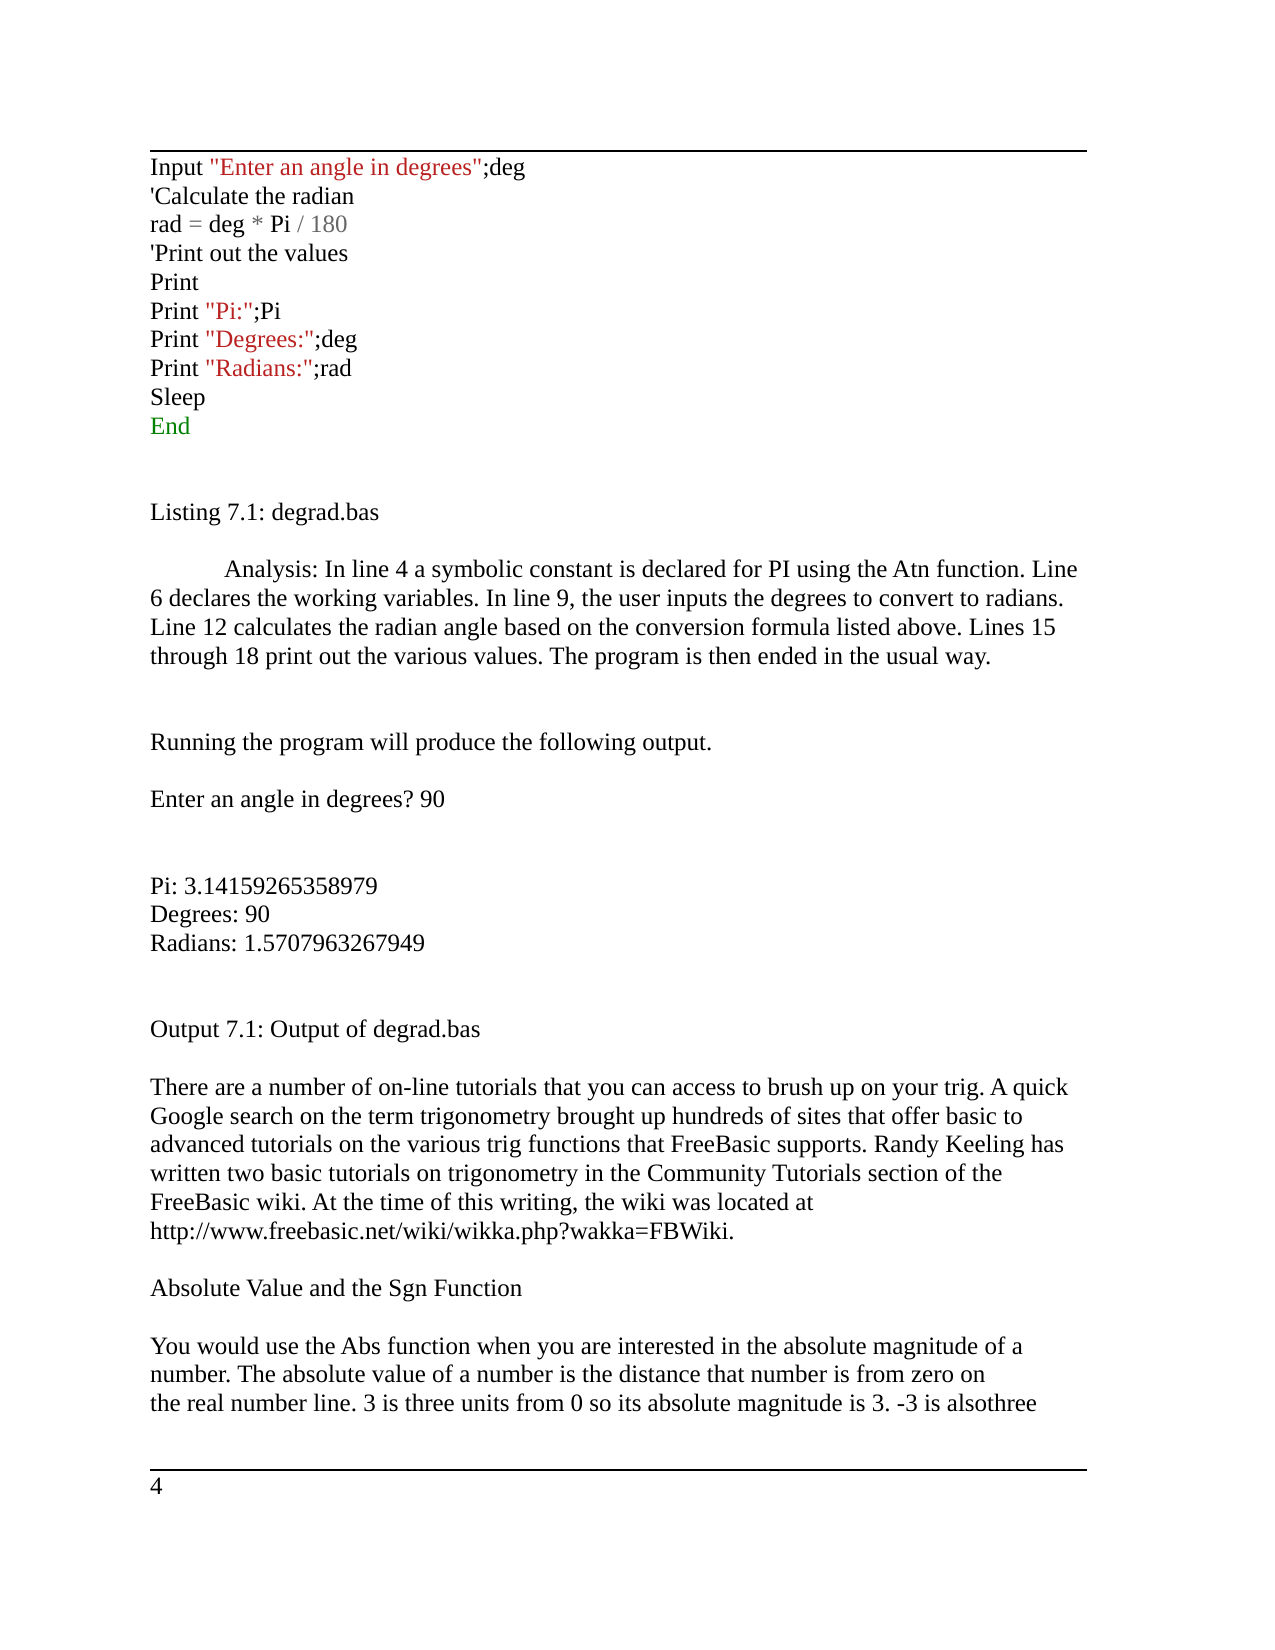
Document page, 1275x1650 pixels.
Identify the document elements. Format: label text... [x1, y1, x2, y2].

text Enter an angle in degrees? 90 [150, 784, 1087, 813]
text 'Calculate the radian [150, 181, 1087, 209]
text Pi: 3.14159265358979 [150, 871, 1087, 899]
text Output 7.1: Output of degrad.bas [150, 1014, 1087, 1043]
text Listing 7.1: degrad.bas [150, 497, 1087, 526]
text rad = deg * Pi / 180 [150, 209, 1087, 238]
text Sleep [150, 382, 1087, 411]
text the real number line. 3 is three units from 0 so its absolute magnitude is 3. -3 is alsothree [150, 1388, 1087, 1417]
text Analysis: In line 4 a symbolic constant is declared for PI using the Atn function. Line [150, 554, 1087, 583]
text Input "Enter an angle in degrees";deg [150, 152, 1087, 181]
text There are a number of on-line tutorials that you can access to brush up on your trig. A quick Google search on the term trigonometry brought up hundreds of sites that offer basic to advanced tutorials on the various trig functions that FreeBasic supports. Randy Keeling has written two basic tutorials on trigonometry in the Community Tutorials section of the FreeBasic wiki. At the time of this writing, the wiki was located at http://www.freebasic.net/wiki/wikka.php?wakka=FBWiki. [150, 1072, 1087, 1244]
text Running the program will produce the following output. [150, 727, 1087, 756]
text Absolute Value and the Sgn Function [150, 1273, 1087, 1302]
text Degrees: 90 [150, 899, 1087, 928]
text 6 declares the working variables. In line 9, the user inputs the degrees to convert to radians. Line 12 calculates the radian angle based on the conversion formula listed above. Lines 15 through 18 print out the various values. The program is then ended in the usual way. [150, 583, 1087, 669]
text Radians: 1.5707963267949 [150, 928, 1087, 957]
text 'Print out the values [150, 238, 1087, 267]
text End [150, 411, 1087, 439]
text Print "Pi:";Pi [150, 296, 1087, 324]
text Print "Degrees:";deg [150, 324, 1087, 353]
text Print "Radians:";rad [150, 353, 1087, 382]
text Print [150, 267, 1087, 296]
text You would use the Abs function when you are interested in the absolute magnitude of a number. The absolute value of a number is the distance that number is from zero on [150, 1331, 1087, 1388]
